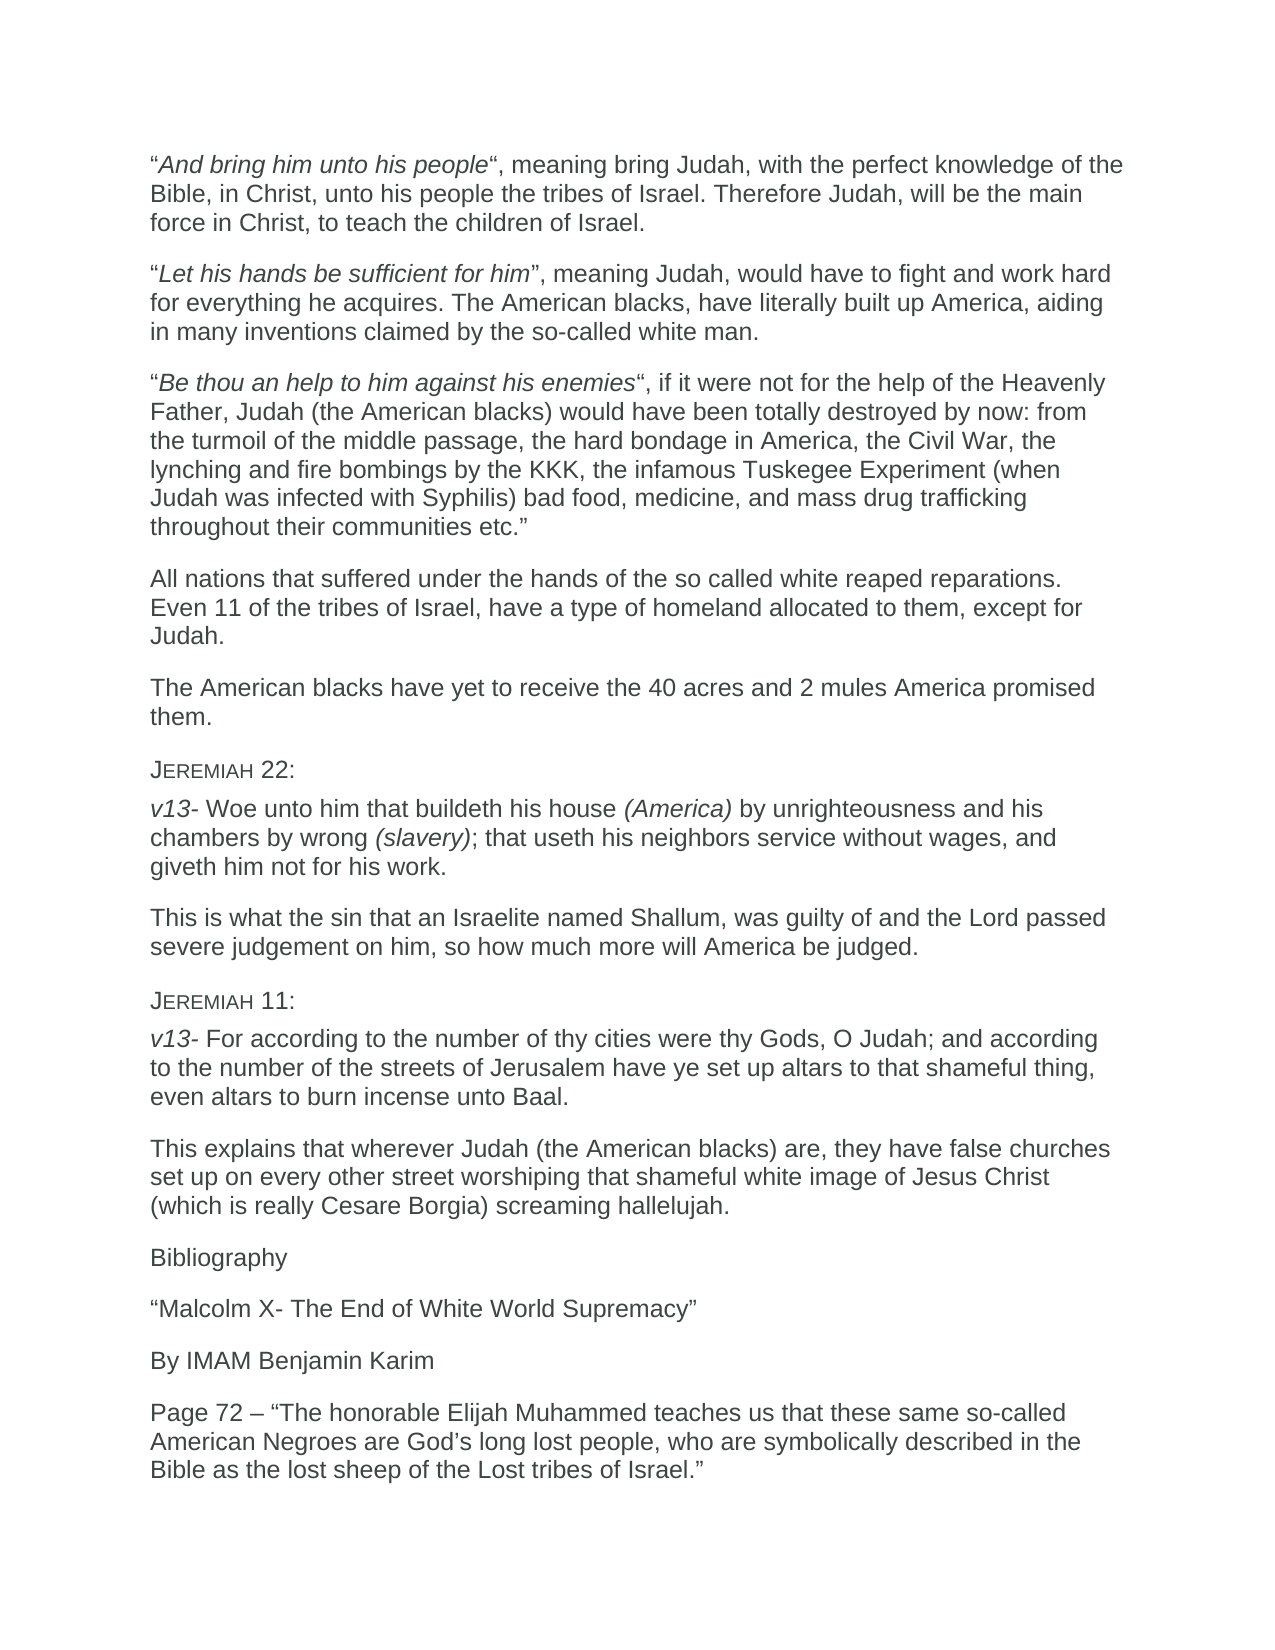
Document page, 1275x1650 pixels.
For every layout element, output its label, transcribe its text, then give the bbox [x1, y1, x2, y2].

text All nations that suffered under the hands of the so called white reaped reparations. Even 11 of the tribes of Israel, have a type of homeland allocated to them, except for Judah. [150, 564, 1125, 650]
text “Be thou an help to him against his enemies“, if it were not for the help of the Heavenly Father, Judah (the American blacks) would have been totally destroyed by now: from the turmoil of the middle passage, the hard bondage in America, the Civil War, the lynching and fire bombings by the KKK, the infamous Tuskegee Experiment (when Judah was infected with Syphilis) bad food, medicine, and mass drug trafficking throughout their communities etc.” [150, 368, 1125, 541]
text Page 72 – “The honorable Elijah Muhammed teaches us that these same so-called American Negroes are God’s long lost people, who are symbolically described in the Bible as the lost sheep of the Lost tribes of Israel.” [150, 1398, 1125, 1484]
text “Let his hands be sufficient for him”, meaning Judah, would have to fight and work hard for everything he acquires. The American blacks, have literally built up America, aiding in many inventions claimed by the so-called white man. [150, 259, 1125, 345]
subtitle Jeremiah 11: [150, 986, 1125, 1014]
text “Malcolm X- The End of White World Supremacy” [150, 1294, 1125, 1323]
text v13- For according to the number of thy cities were thy Gods, O Judah; and according to the number of the streets of Jerusalem have ye set up altars to that shameful thing, even altars to burn incense unto Baal. [150, 1024, 1125, 1111]
text “And bring him unto his people“, meaning bring Judah, with the perfect knowledge of the Bible, in Christ, unto his people the tribes of Israel. Therefore Judah, will be the main force in Christ, to teach the children of Israel. [150, 150, 1125, 236]
subtitle Jeremiah 22: [150, 755, 1125, 784]
text This explains that wherever Judah (the American blacks) are, they have false churches set up on every other street worshiping that shameful white image of Jesus Christ (which is really Cesare Borgia) screaming hallelujah. [150, 1133, 1125, 1220]
text By IMAM Benjamin Karim [150, 1346, 1125, 1375]
text This is what the sin that an Israelite named Shallum, was guilty of and the Lord passed severe judgement on him, so how much more will America be judged. [150, 903, 1125, 961]
text The American blacks have yet to receive the 40 acres and 2 mules America promised them. [150, 673, 1125, 730]
text v13- Woe unto him that buildeth his house (America) by unrighteousness and his chambers by wrong (slavery); that useth his neighbors service without wages, and giveth him not for his work. [150, 794, 1125, 880]
text Bibliography [150, 1243, 1125, 1271]
